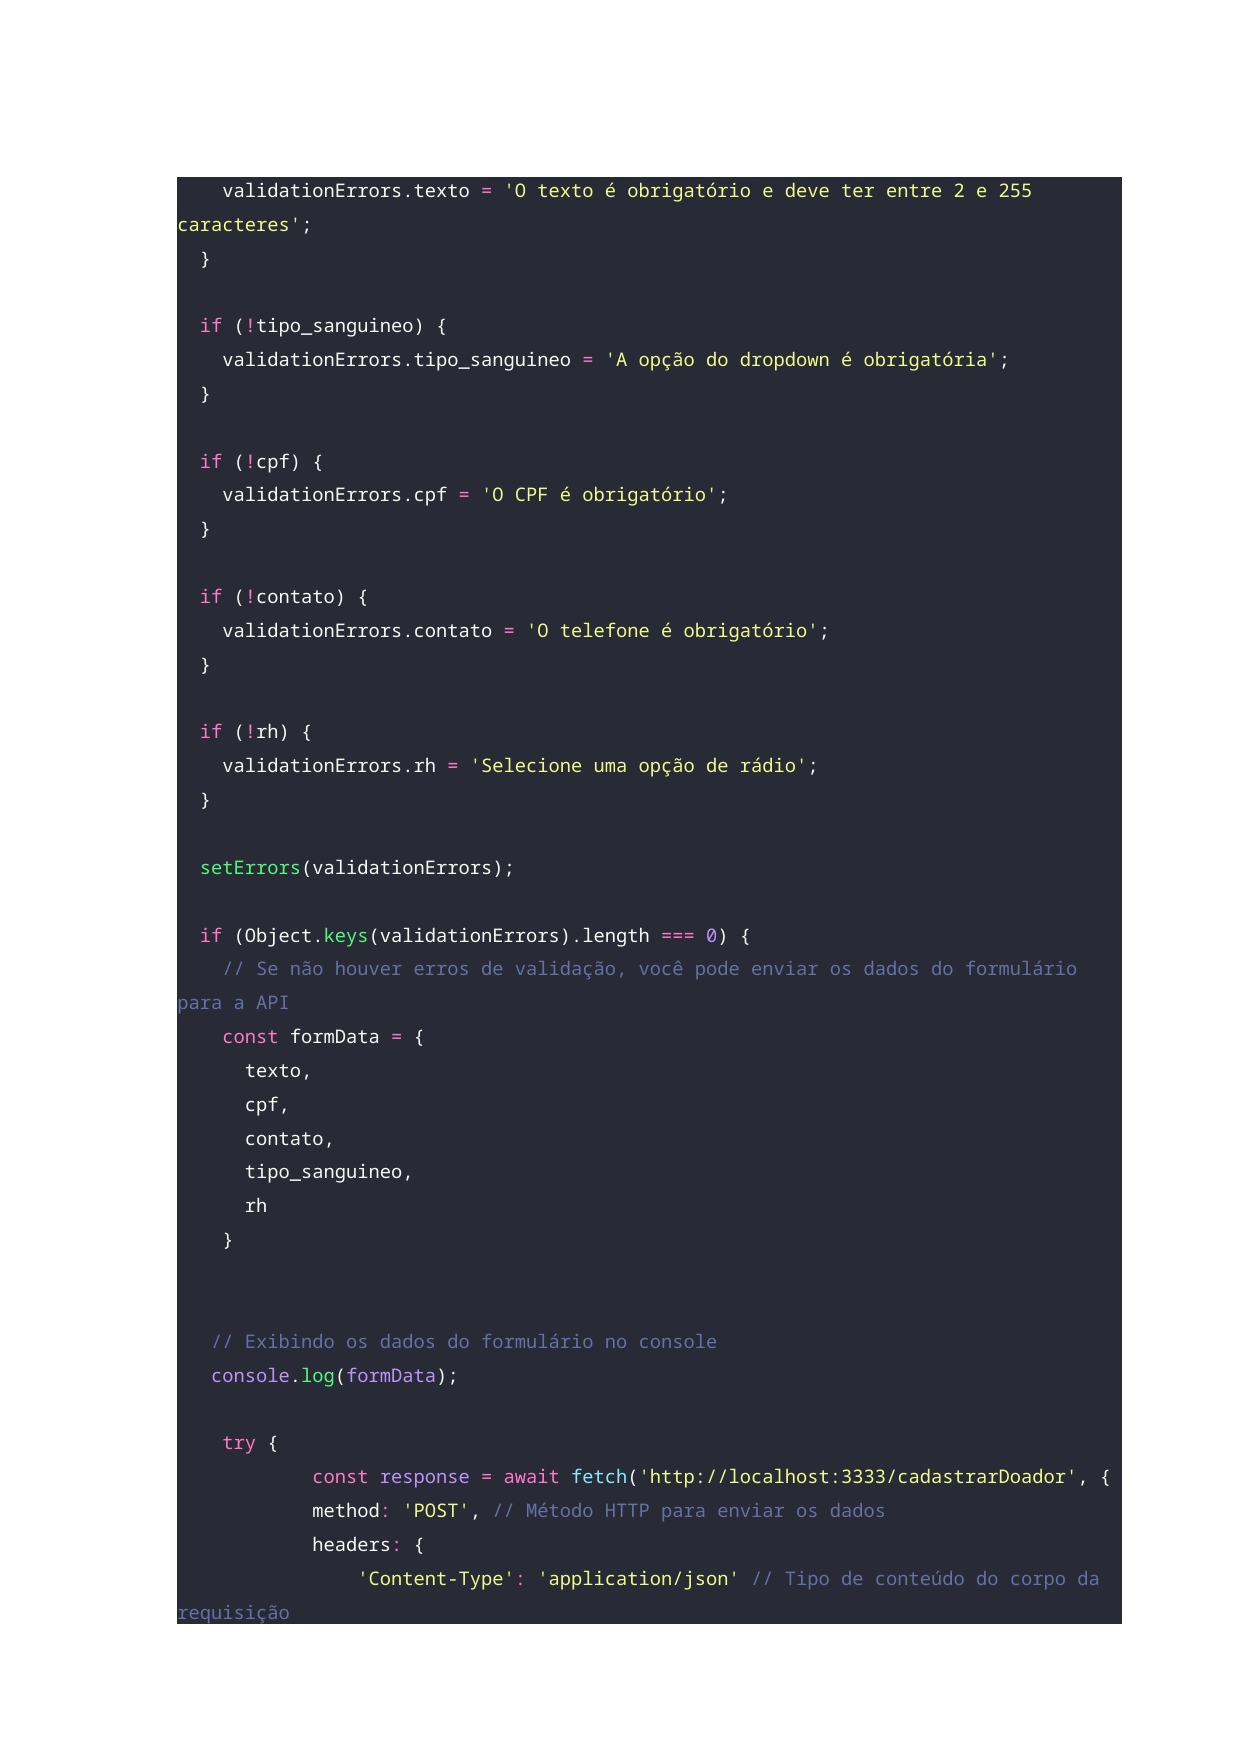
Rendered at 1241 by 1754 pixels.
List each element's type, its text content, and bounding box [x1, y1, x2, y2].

text if (!rh) { [177, 719, 1122, 744]
text // Se não houver erros de validação, você pode enviar os dados do formulário para a API [177, 956, 1122, 1015]
text // Exibindo os dados do formulário no console [177, 1328, 1122, 1354]
text const response = await fetch('http://localhost:3333/cadastrarDoador', { [177, 1463, 1122, 1489]
text } [177, 380, 1122, 406]
text try { [177, 1430, 1122, 1455]
text validationErrors.contato = 'O telefone é obrigatório'; [177, 617, 1122, 643]
text } [177, 516, 1122, 541]
text contato, [177, 1125, 1122, 1151]
text } [177, 1227, 1122, 1252]
text if (Object.keys(validationErrors).length === 0) { [177, 922, 1122, 947]
text if (!tipo_sanguineo) { [177, 312, 1122, 338]
text setErrors(validationErrors); [177, 854, 1122, 880]
text validationErrors.texto = 'O texto é obrigatório e deve ter entre 2 e 255 caracteres'; [177, 177, 1122, 236]
text method: 'POST', // Método HTTP para enviar os dados [177, 1497, 1122, 1523]
text cpf, [177, 1091, 1122, 1117]
text if (!cpf) { [177, 448, 1122, 473]
text } [177, 651, 1122, 677]
text } [177, 786, 1122, 812]
text rh [177, 1193, 1122, 1218]
text texto, [177, 1057, 1122, 1083]
text } [177, 245, 1122, 270]
text const formData = { [177, 1023, 1122, 1049]
text console.log(formData); [177, 1362, 1122, 1387]
text tipo_sanguineo, [177, 1159, 1122, 1184]
text validationErrors.rh = 'Selecione uma opção de rádio'; [177, 753, 1122, 778]
text if (!contato) { [177, 583, 1122, 609]
text validationErrors.tipo_sanguineo = 'A opção do dropdown é obrigatória'; [177, 346, 1122, 372]
text 'Content-Type': 'application/json' // Tipo de conteúdo do corpo da requisição [177, 1565, 1122, 1624]
text headers: { [177, 1531, 1122, 1557]
text validationErrors.cpf = 'O CPF é obrigatório'; [177, 482, 1122, 507]
